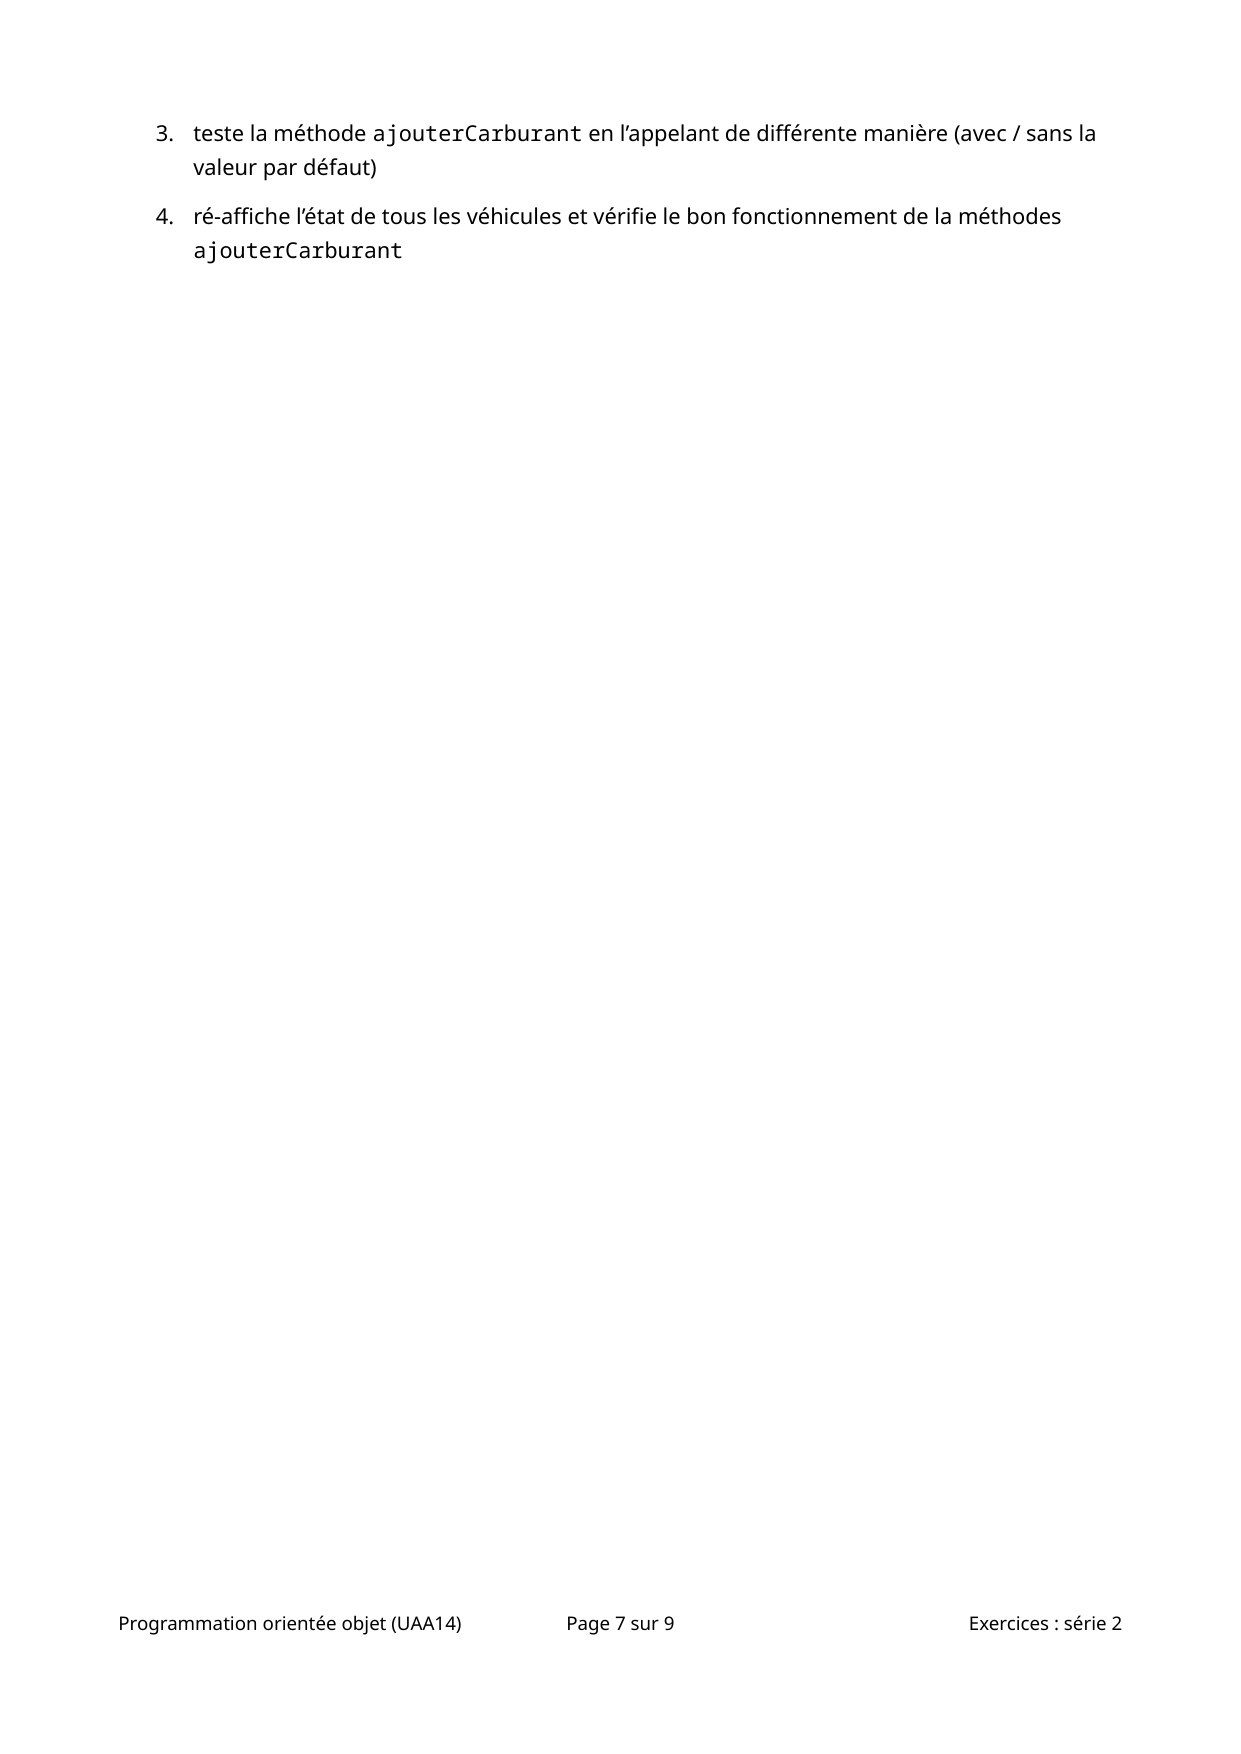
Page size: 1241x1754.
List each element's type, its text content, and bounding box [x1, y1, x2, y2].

list teste la méthode ajouterCarburant en l’appelant de différente manière (avec / sans la valeur par défaut) [156, 118, 1122, 182]
list ré-affiche l’état de tous les véhicules et vérifie le bon fonctionnement de la méthodes ajouterCarburant [156, 201, 1122, 265]
